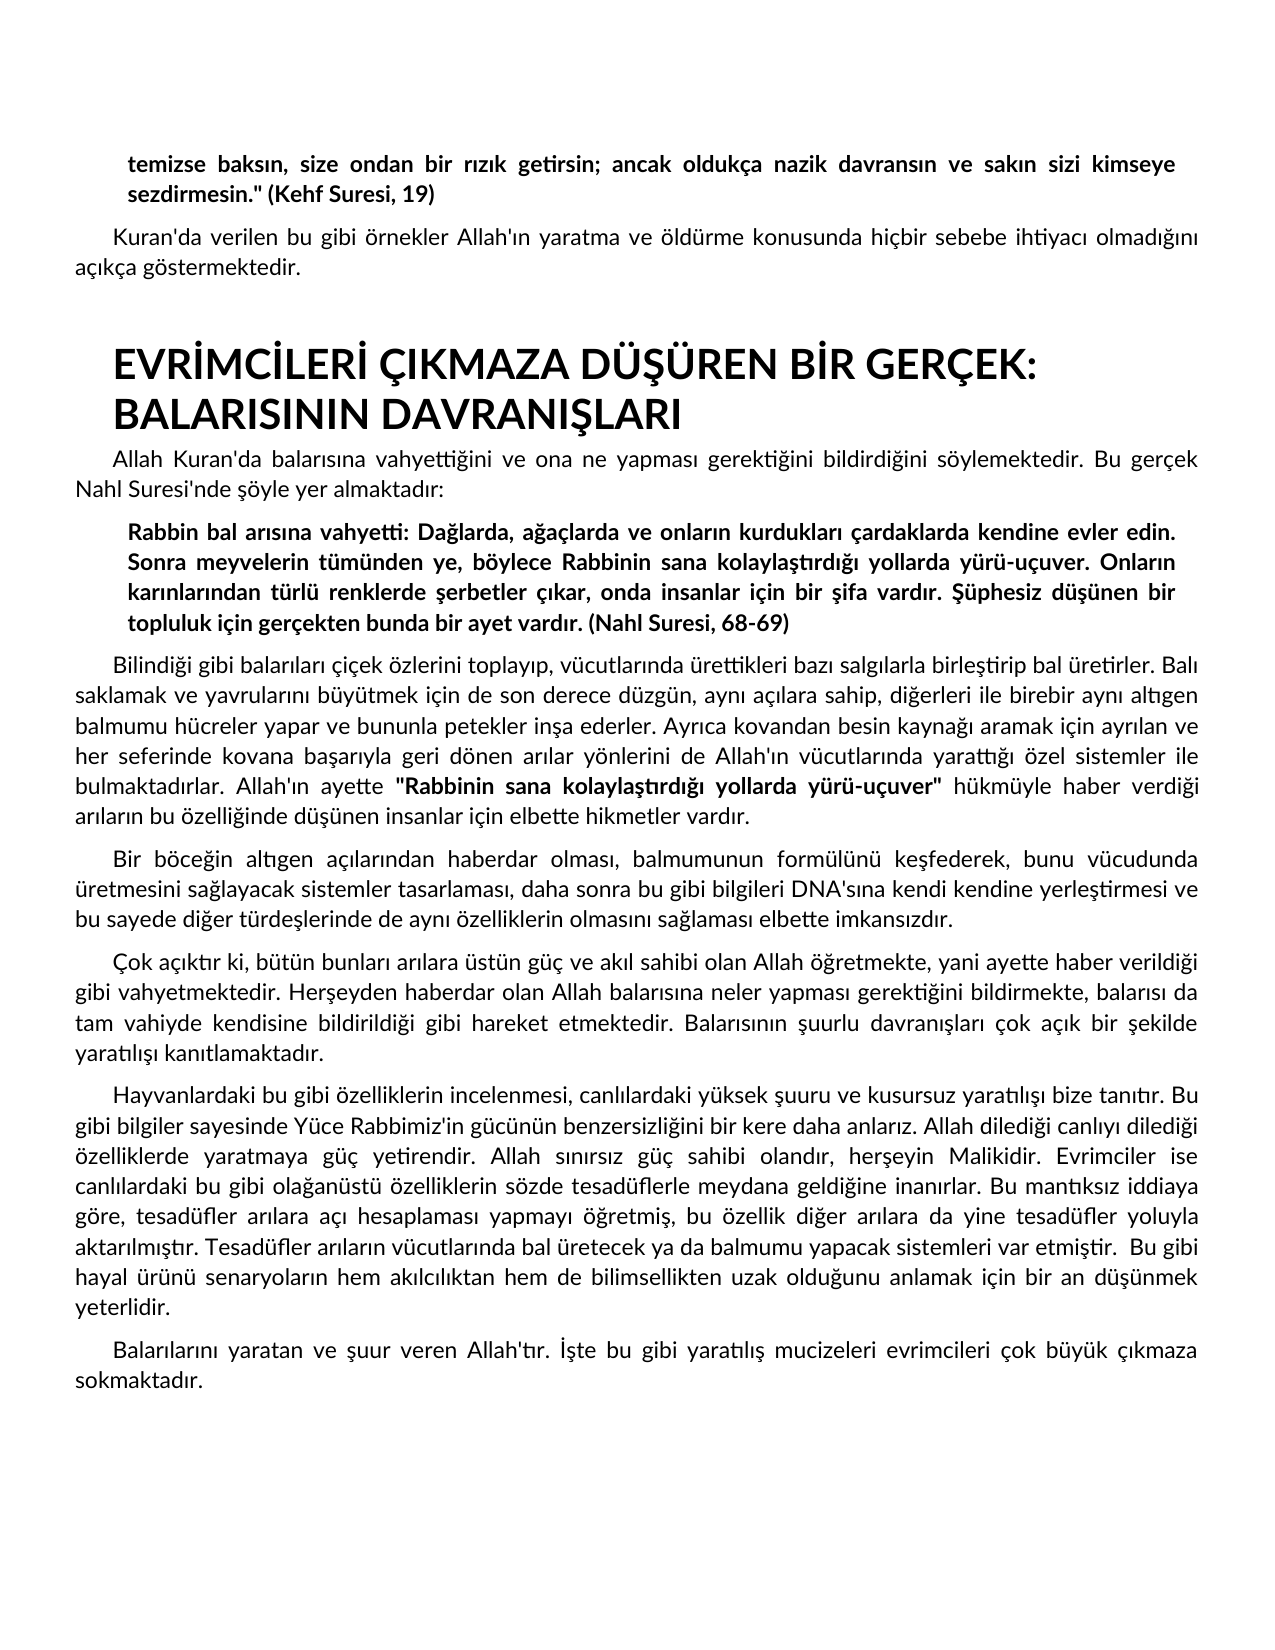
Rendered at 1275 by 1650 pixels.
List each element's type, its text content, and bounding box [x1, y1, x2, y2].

text Rabbin bal arısına vahyetti: Dağlarda, ağaçlarda ve onların kurdukları çardaklarda kendine evler edin. Sonra meyvelerin tümünden ye, böylece Rabbinin sana kolaylaştırdığı yollarda yürü-uçuver. Onların karınlarından türlü renklerde şerbetler çıkar, onda insanlar için bir şifa vardır. Şüphesiz düşünen bir topluluk için gerçekten bunda bir ayet vardır. (Nahl Suresi, 68-69) [127, 518, 1177, 636]
text Kuran'da verilen bu gibi örnekler Allah'ın yaratma ve öldürme konusunda hiçbir sebebe ihtiyacı olmadığını açıkça göstermektedir. [75, 223, 1200, 281]
text Allah Kuran'da balarısına vahyettiğini ve ona ne yapması gerektiğini bildirdiğini söylemektedir. Bu gerçek Nahl Suresi'nde şöyle yer almaktadır: [75, 445, 1200, 502]
text Bilindiği gibi balarıları çiçek özlerini toplayıp, vücutlarında ürettikleri bazı salgılarla birleştirip bal üretirler. Balı saklamak ve yavrularını büyütmek için de son derece düzgün, aynı açılara sahip, diğerleri ile birebir aynı altıgen balmumu hücreler yapar ve bununla petekler inşa ederler. Ayrıca kovandan besin kaynağı aramak için ayrılan ve her seferinde kovana başarıyla geri dönen arılar yönlerini de Allah'ın vücutlarında yarattığı özel sistemler ile bulmaktadırlar. Allah'ın ayette "Rabbinin sana kolaylaştırdığı yollarda yürü-uçuver" hükmüyle haber verdiği arıların bu özelliğinde düşünen insanlar için elbette hikmetler vardır. [75, 651, 1200, 829]
text Balarılarını yaratan ve şuur veren Allah'tır. İşte bu gibi yaratılış mucizeleri evrimcileri çok büyük çıkmaza sokmaktadır. [75, 1335, 1200, 1393]
text Hayvanlardaki bu gibi özelliklerin incelenmesi, canlılardaki yüksek şuuru ve kusursuz yaratılışı bize tanıtır. Bu gibi bilgiler sayesinde Yüce Rabbimiz'in gücünün benzersizliğini bir kere daha anlarız. Allah dilediği canlıyı dilediği özelliklerde yaratmaya güç yetirendir. Allah sınırsız güç sahibi olandır, herşeyin Malikidir. Evrimciler ise canlılardaki bu gibi olağanüstü özelliklerin sözde tesadüflerle meydana geldiğine inanırlar. Bu mantıksız iddiaya göre, tesadüfler arılara açı hesaplaması yapmayı öğretmiş, bu özellik diğer arılara da yine tesadüfler yoluyla aktarılmıştır. Tesadüfler arıların vücutlarında bal üretecek ya da balmumu yapacak sistemleri var etmiştir. Bu gibi hayal ürünü senaryoların hem akılcılıktan hem de bilimsellikten uzak olduğunu anlamak için bir an düşünmek yeterlidir. [75, 1081, 1200, 1320]
text Çok açıktır ki, bütün bunları arılara üstün güç ve akıl sahibi olan Allah öğretmekte, yani ayette haber verildiği gibi vahyetmektedir. Herşeyden haberdar olan Allah balarısına neler yapması gerektiğini bildirmekte, balarısı da tam vahiyde kendisine bildirildiği gibi hareket etmektedir. Balarısının şuurlu davranışları çok açık bir şekilde yaratılışı kanıtlamaktadır. [75, 948, 1200, 1066]
text Bir böceğin altıgen açılarından haberdar olması, balmumunun formülünü keşfederek, bunu vücudunda üretmesini sağlayacak sistemler tasarlaması, daha sonra bu gibi bilgileri DNA'sına kendi kendine yerleştirmesi ve bu sayede diğer türdeşlerinde de aynı özelliklerin olmasını sağlaması elbette imkansızdır. [75, 845, 1200, 933]
subtitle EVRİMCİLERİ ÇIKMAZA DÜŞÜREN BİR GERÇEK: BALARISININ DAVRANIŞLARI [112, 338, 1200, 438]
text temizse baksın, size ondan bir rızık getirsin; ancak oldukça nazik davransın ve sakın sizi kimseye sezdirmesin." (Kehf Suresi, 19) [127, 150, 1177, 208]
